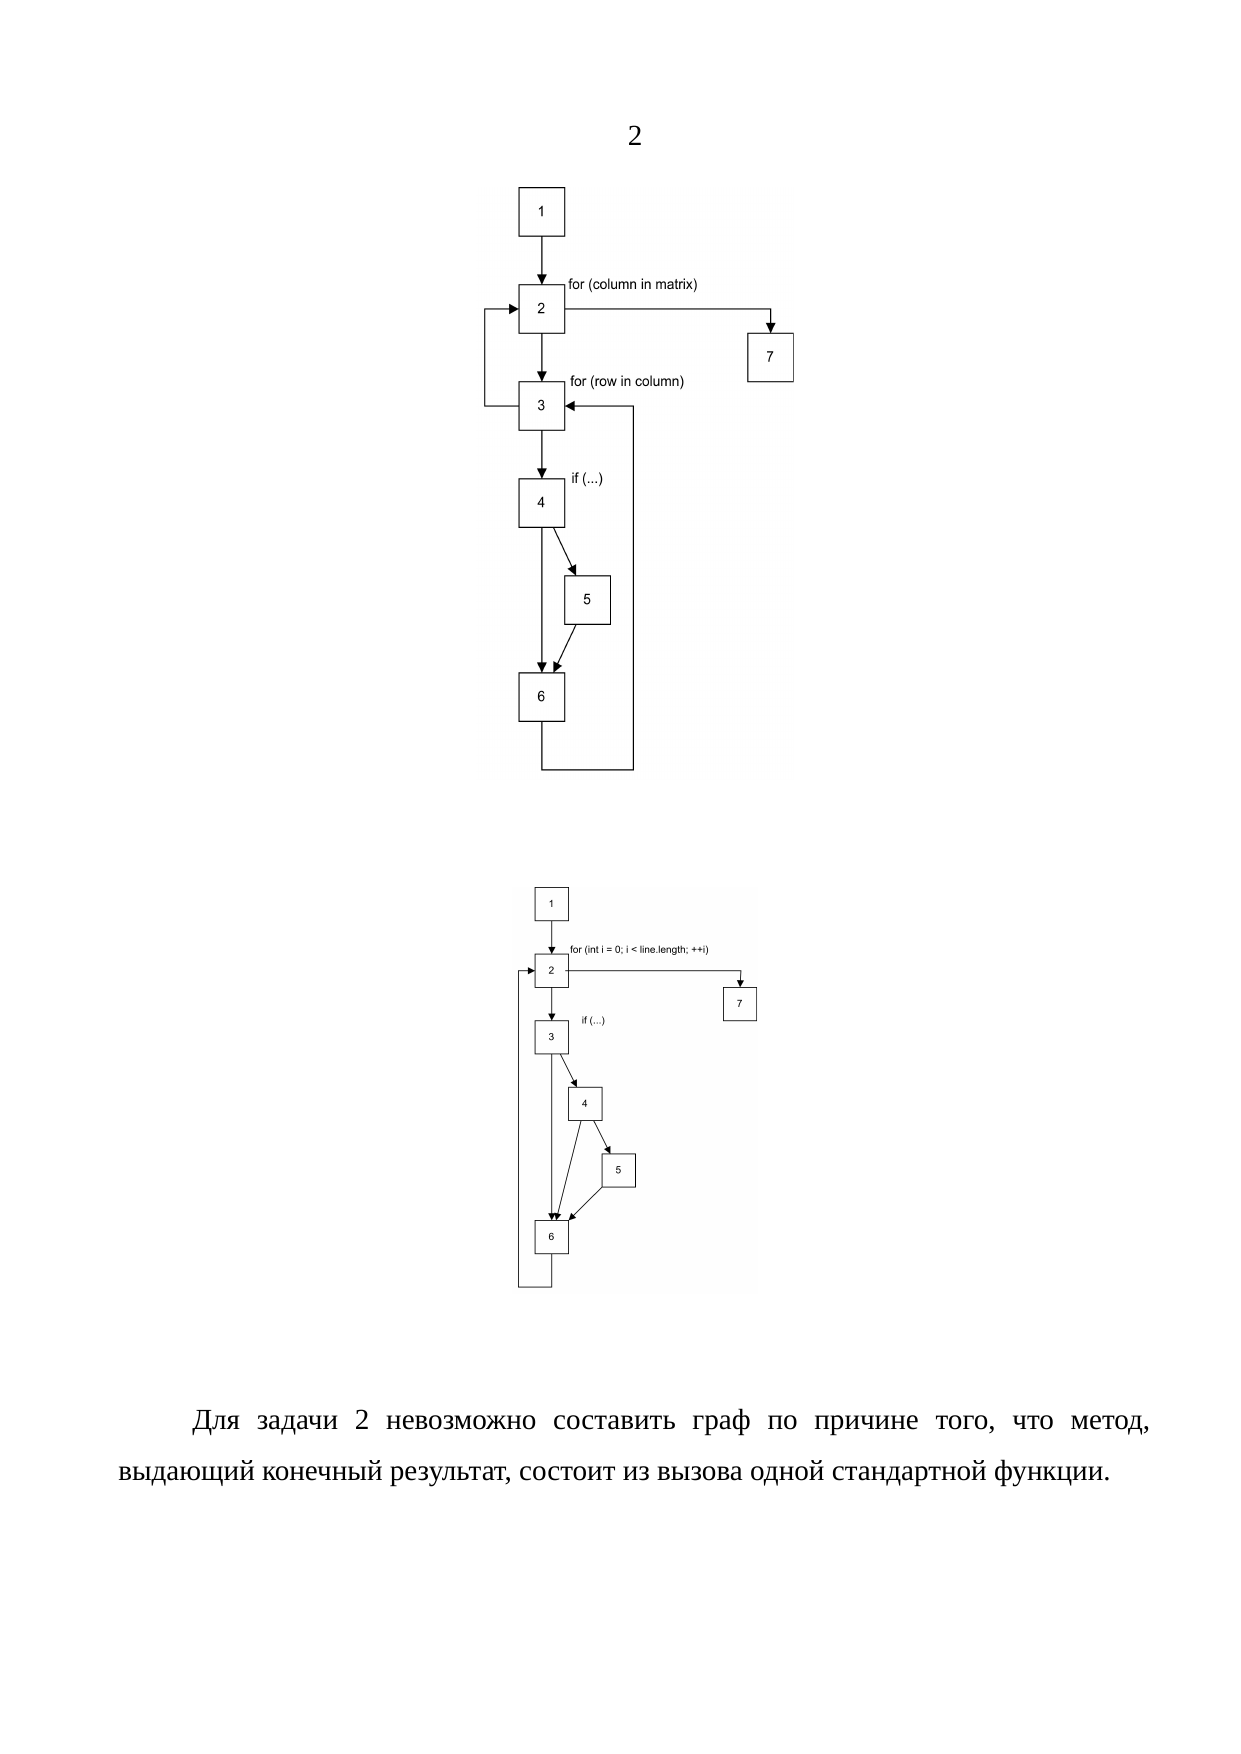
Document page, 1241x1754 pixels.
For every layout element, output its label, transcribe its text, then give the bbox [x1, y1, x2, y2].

text Для задачи 2 невозможно составить граф по причине того, что метод, выдающий конечный результат, состоит из вызова одной стандартной функции. [118, 1402, 1152, 1486]
